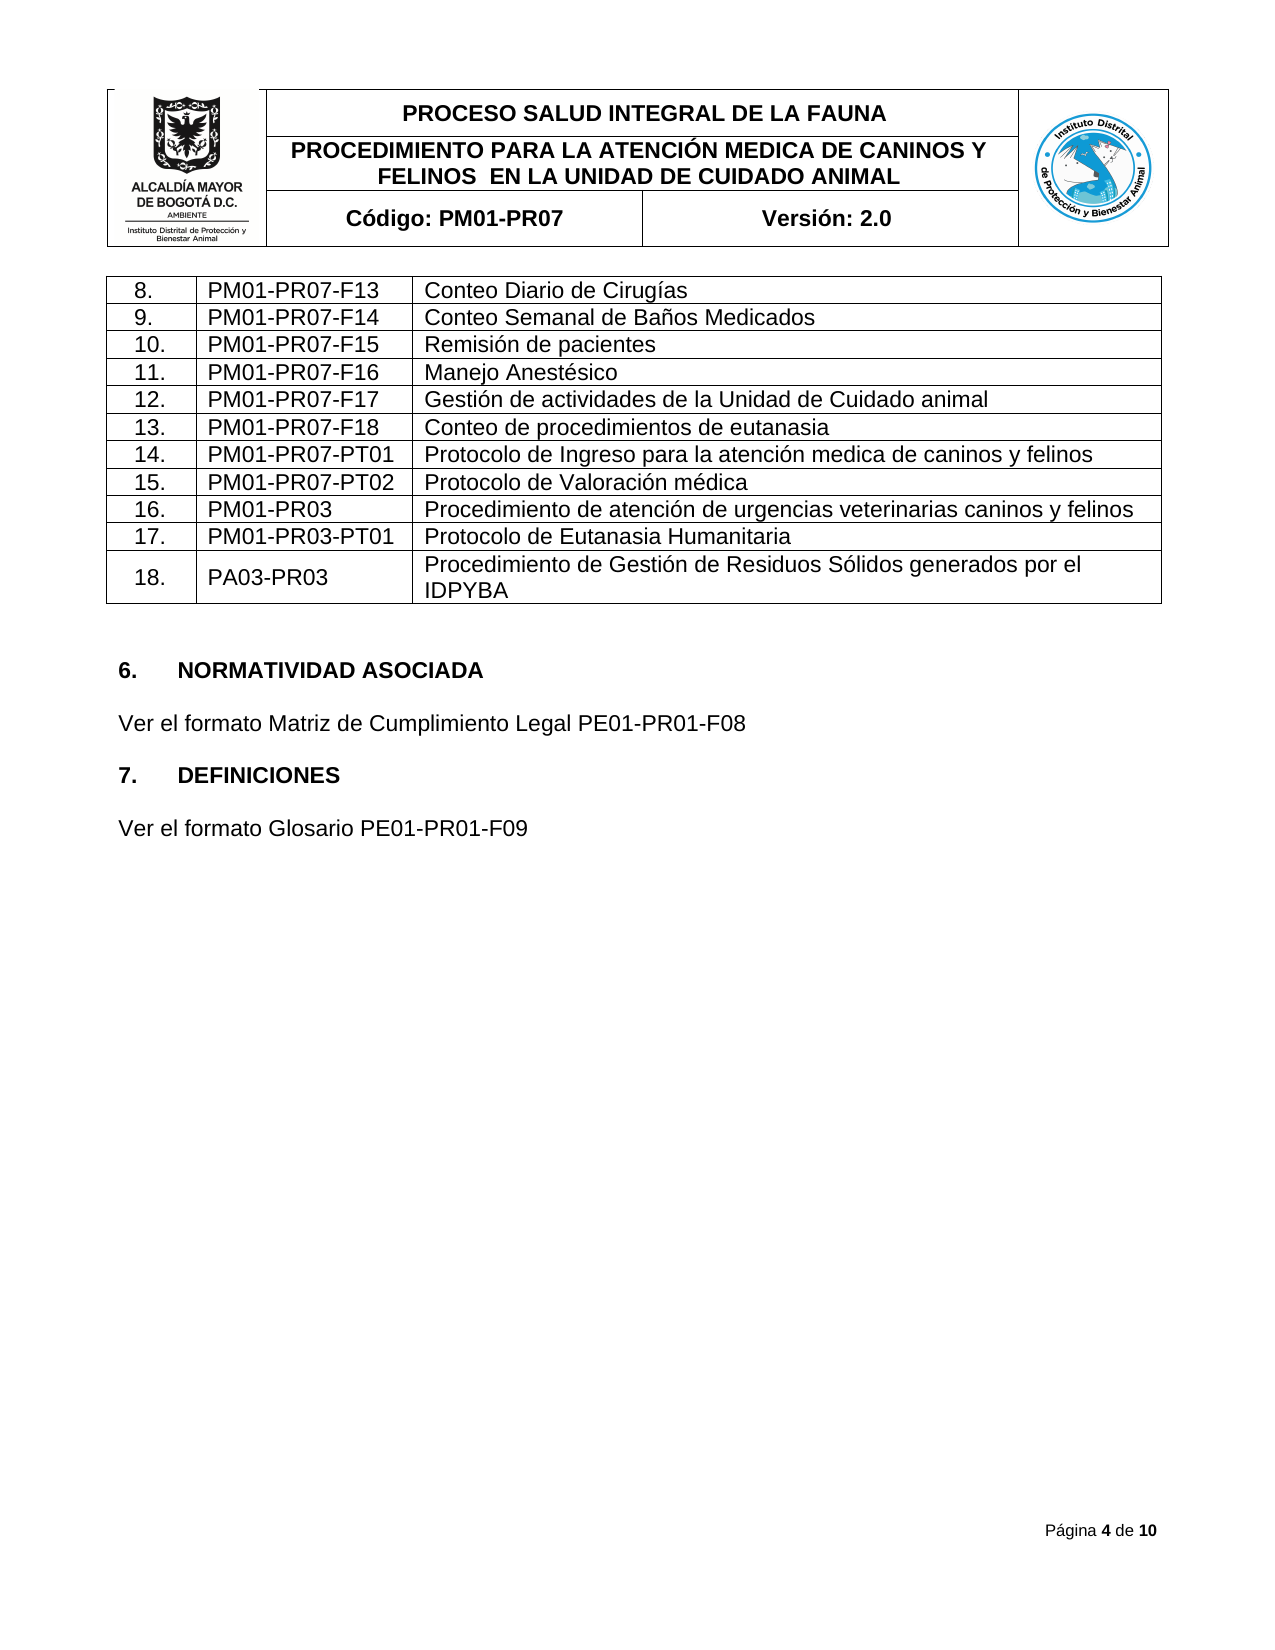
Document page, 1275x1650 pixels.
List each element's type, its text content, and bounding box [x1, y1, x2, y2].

table_cell PM01-PR03 [197, 496, 412, 522]
table_cell [107, 277, 196, 303]
table_cell PM01-PR07-PT01 [197, 441, 412, 467]
table_cell PM01-PR07-F18 [197, 414, 412, 440]
table_cell Manejo Anestésico [413, 359, 1161, 385]
table_cell PM01-PR07-F17 [197, 386, 412, 413]
table_cell PM01-PR07-PT02 [197, 469, 412, 495]
table_cell Procedimiento de Gestión de Residuos Sólidos generados por el IDPYBA [413, 551, 1161, 603]
list NORMATIVIDAD ASOCIADA [118, 657, 1160, 683]
table_cell [107, 331, 196, 358]
table_cell PM01-PR03-PT01 [197, 523, 412, 549]
table_cell PM01-PR07-F13 [197, 277, 412, 303]
table_cell Conteo Diario de Cirugías [413, 277, 1161, 303]
table_cell Protocolo de Eutanasia Humanitaria [413, 523, 1161, 549]
table_cell [107, 304, 196, 330]
list DEFINICIONES [118, 762, 1160, 789]
table_cell Procedimiento de atención de urgencias veterinarias caninos y felinos [413, 496, 1161, 522]
table_cell Conteo de procedimientos de eutanasia [413, 414, 1161, 440]
table_cell [107, 469, 196, 495]
table_cell [107, 496, 196, 522]
table_cell [107, 551, 196, 603]
table_cell Conteo Semanal de Baños Medicados [413, 304, 1161, 330]
table_cell PM01-PR07-F16 [197, 359, 412, 385]
picture [1032, 111, 1154, 225]
table_cell [107, 386, 196, 413]
text Ver el formato Matriz de Cumplimiento Legal PE01-PR01-F08 [118, 710, 1160, 736]
text Ver el formato Glosario PE01-PR01-F09 [118, 815, 1160, 842]
table_cell [107, 414, 196, 440]
table_cell Gestión de actividades de la Unidad de Cuidado animal [413, 386, 1161, 413]
table_cell [107, 441, 196, 467]
table_cell PM01-PR07-F15 [197, 331, 412, 358]
table_cell Protocolo de Ingreso para la atención medica de caninos y felinos [413, 441, 1161, 467]
table_cell [107, 523, 196, 549]
table_cell PA03-PR03 [197, 551, 412, 603]
table_cell Protocolo de Valoración médica [413, 469, 1161, 495]
picture [114, 89, 259, 246]
table_cell Remisión de pacientes [413, 331, 1161, 358]
table_cell PM01-PR07-F14 [197, 304, 412, 330]
table_cell [107, 359, 196, 385]
